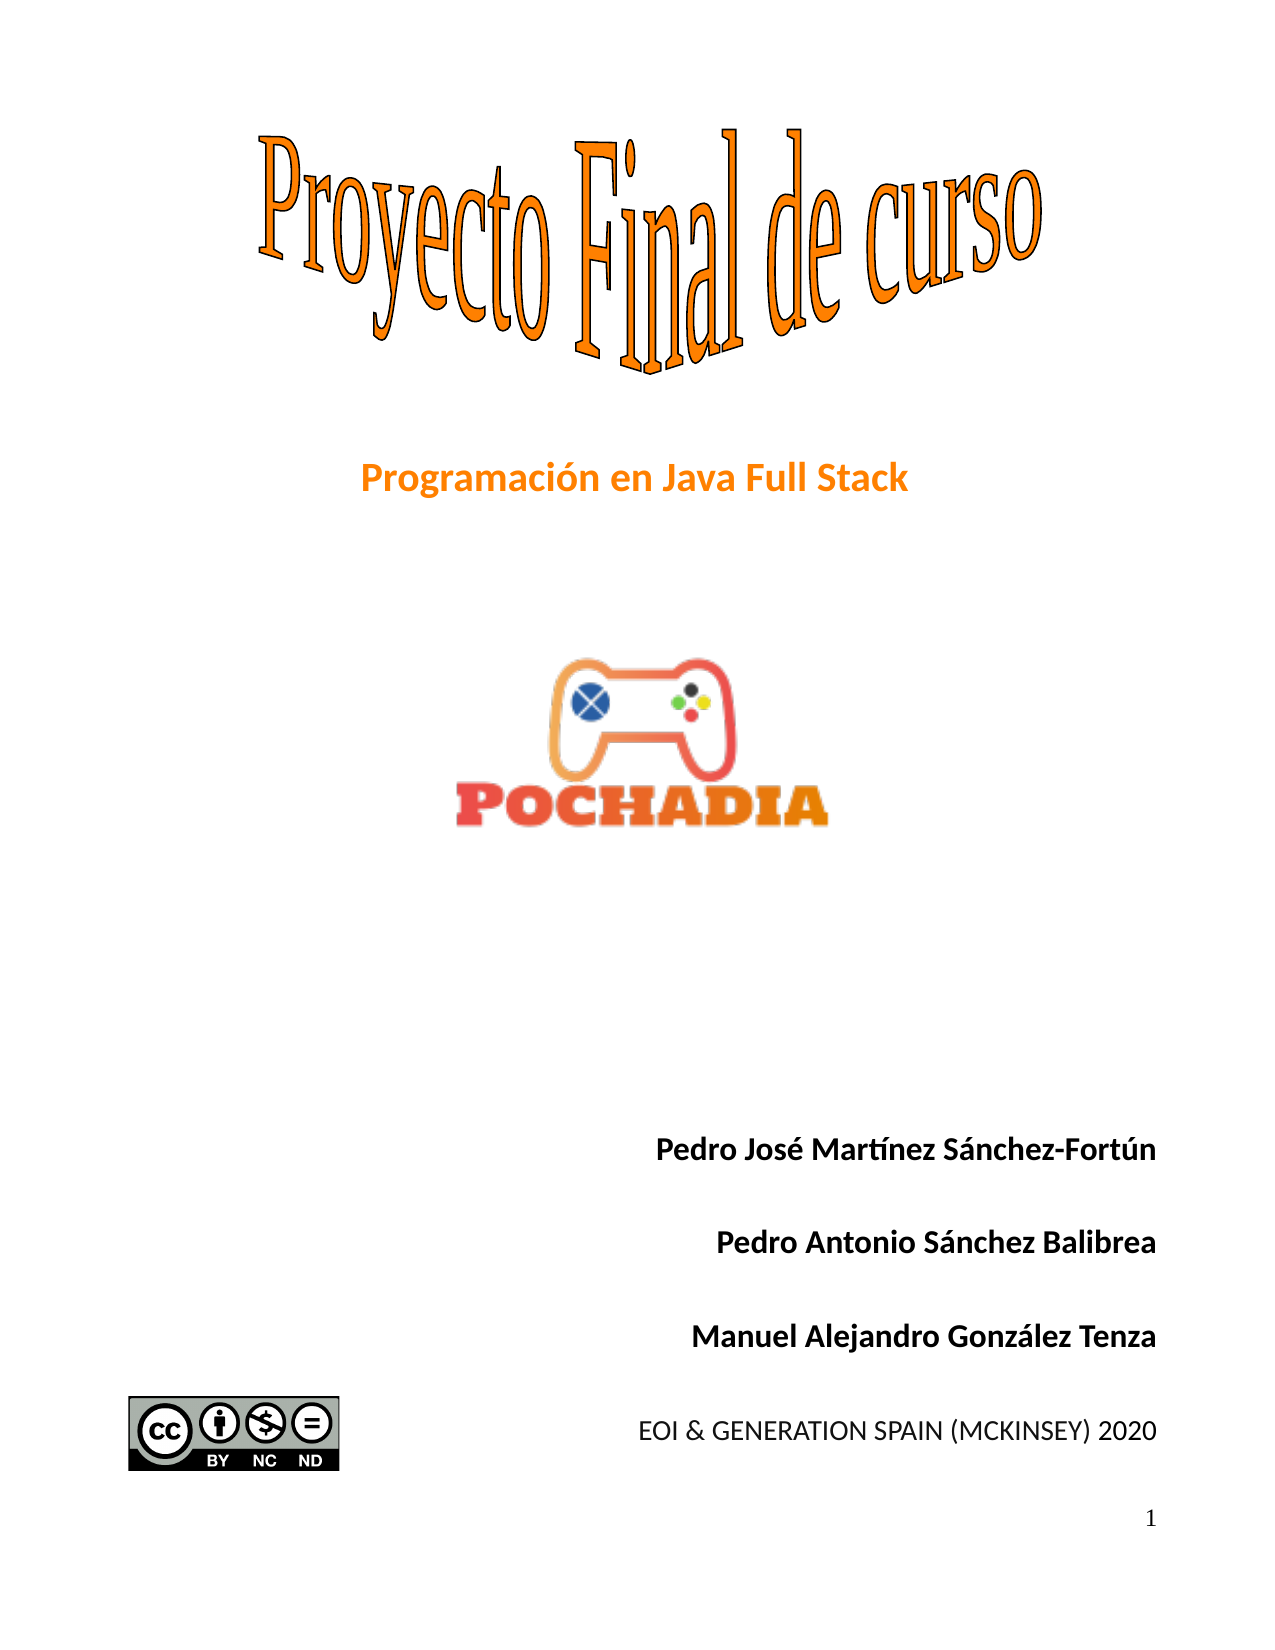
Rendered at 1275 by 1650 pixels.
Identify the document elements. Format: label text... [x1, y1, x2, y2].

text Pedro Antonio Sánchez Balibrea [118, 1221, 1157, 1262]
text Programación en Java Full Stack [118, 451, 1157, 502]
text Manuel Alejandro González Tenza [118, 1315, 1157, 1356]
picture [437, 552, 849, 949]
text EOI & GENERATION SPAIN (MCKINSEY) 2020 [340, 1408, 1157, 1449]
text Pedro José Martínez Sánchez-Fortún [118, 1128, 1157, 1168]
picture [128, 1396, 340, 1471]
